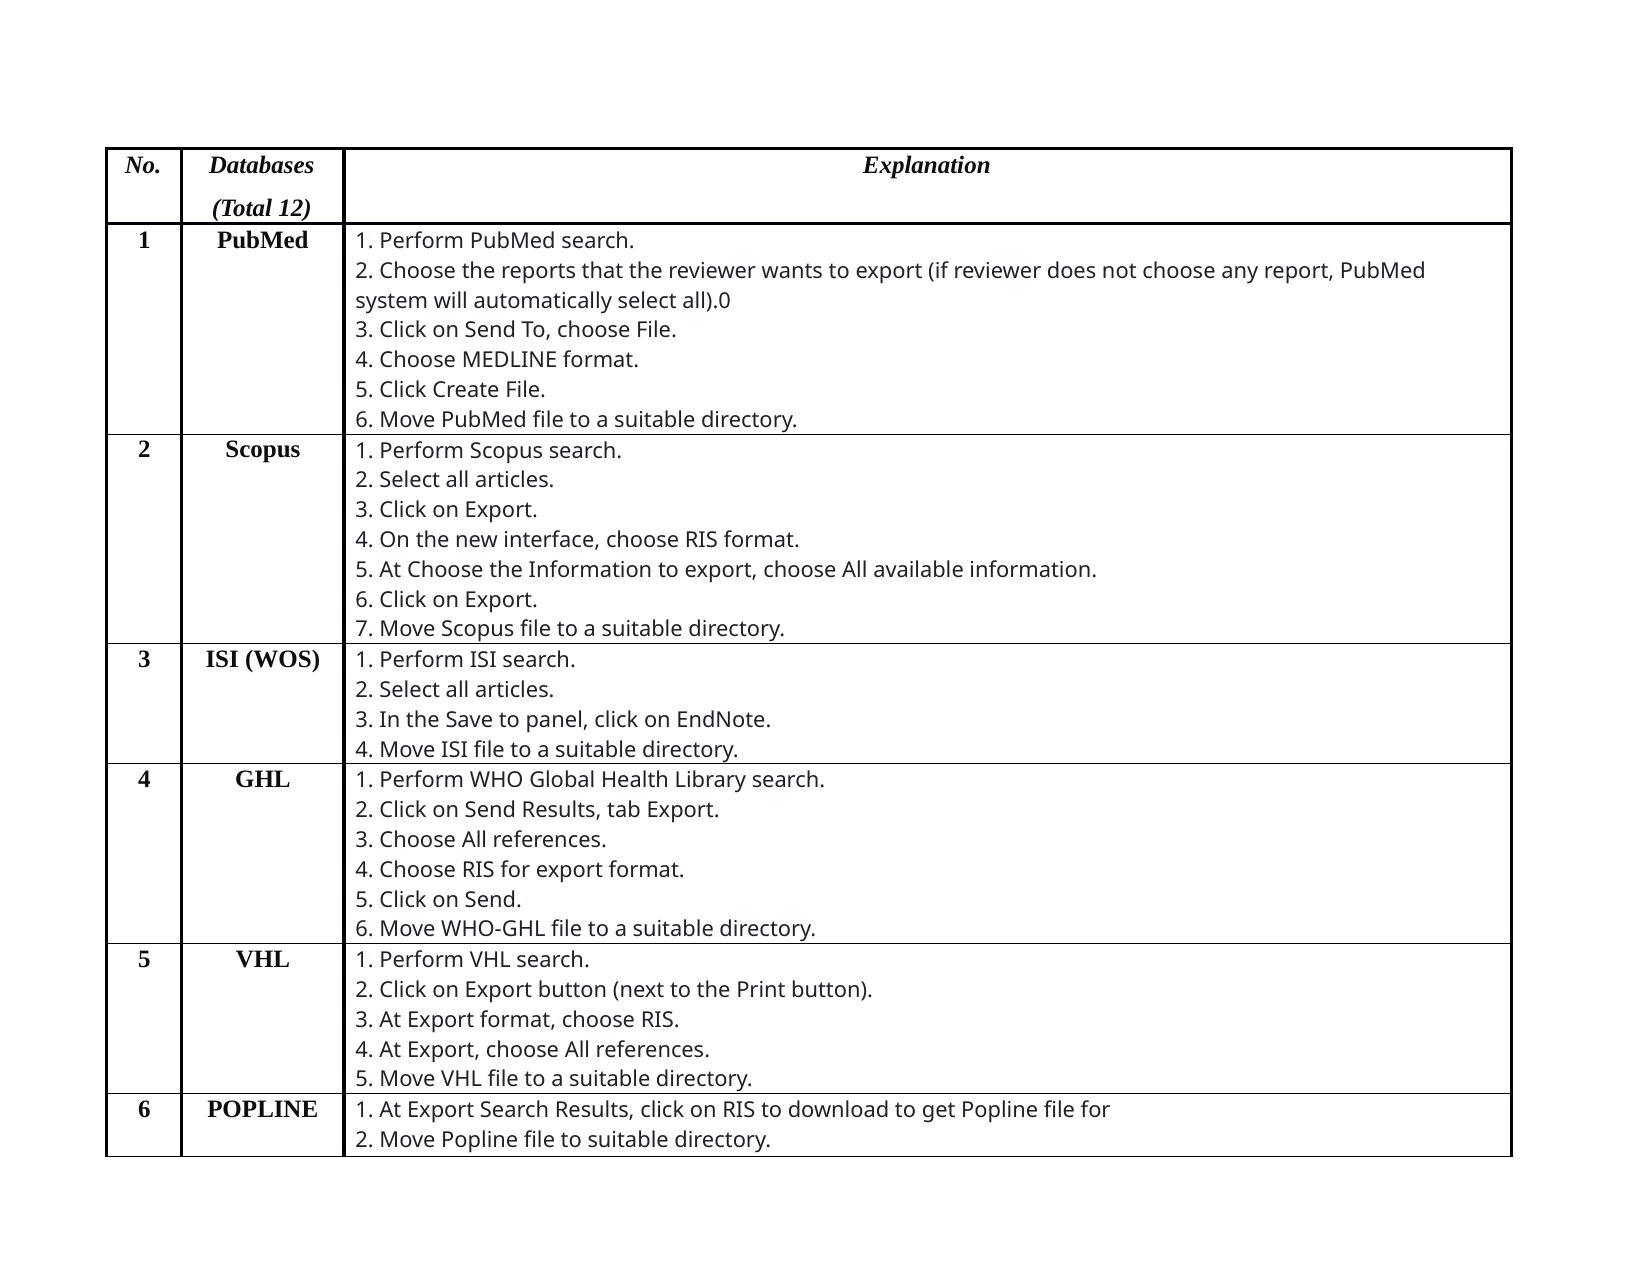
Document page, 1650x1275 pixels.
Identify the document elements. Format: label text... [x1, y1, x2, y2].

table_cell 5 [108, 944, 180, 1093]
table_cell 3 [108, 644, 180, 763]
table_cell VHL [183, 944, 342, 1093]
table_header No. [108, 150, 180, 222]
table_cell 2 [108, 435, 180, 643]
table_cell GHL [183, 764, 342, 943]
table_cell PubMed [183, 225, 342, 433]
table_cell 1 [108, 225, 180, 433]
table_cell 4 [108, 764, 180, 943]
table_header Explanation [346, 150, 1510, 222]
table_cell 1. At Export Search Results, click on RIS to download to get Popline file for 2. Move Popline file to suitable directory. 3. Perform the same task for the rest pages until reviewers get all necessary files. 4. Finally, move all files to a suitable directory. [346, 1094, 1510, 1156]
table_cell 6 [108, 1094, 180, 1156]
table_header Databases (Total 12) [183, 150, 342, 222]
table_cell ISI (WOS) [183, 644, 342, 763]
table_cell POPLINE [183, 1094, 342, 1156]
table_cell Scopus [183, 435, 342, 643]
